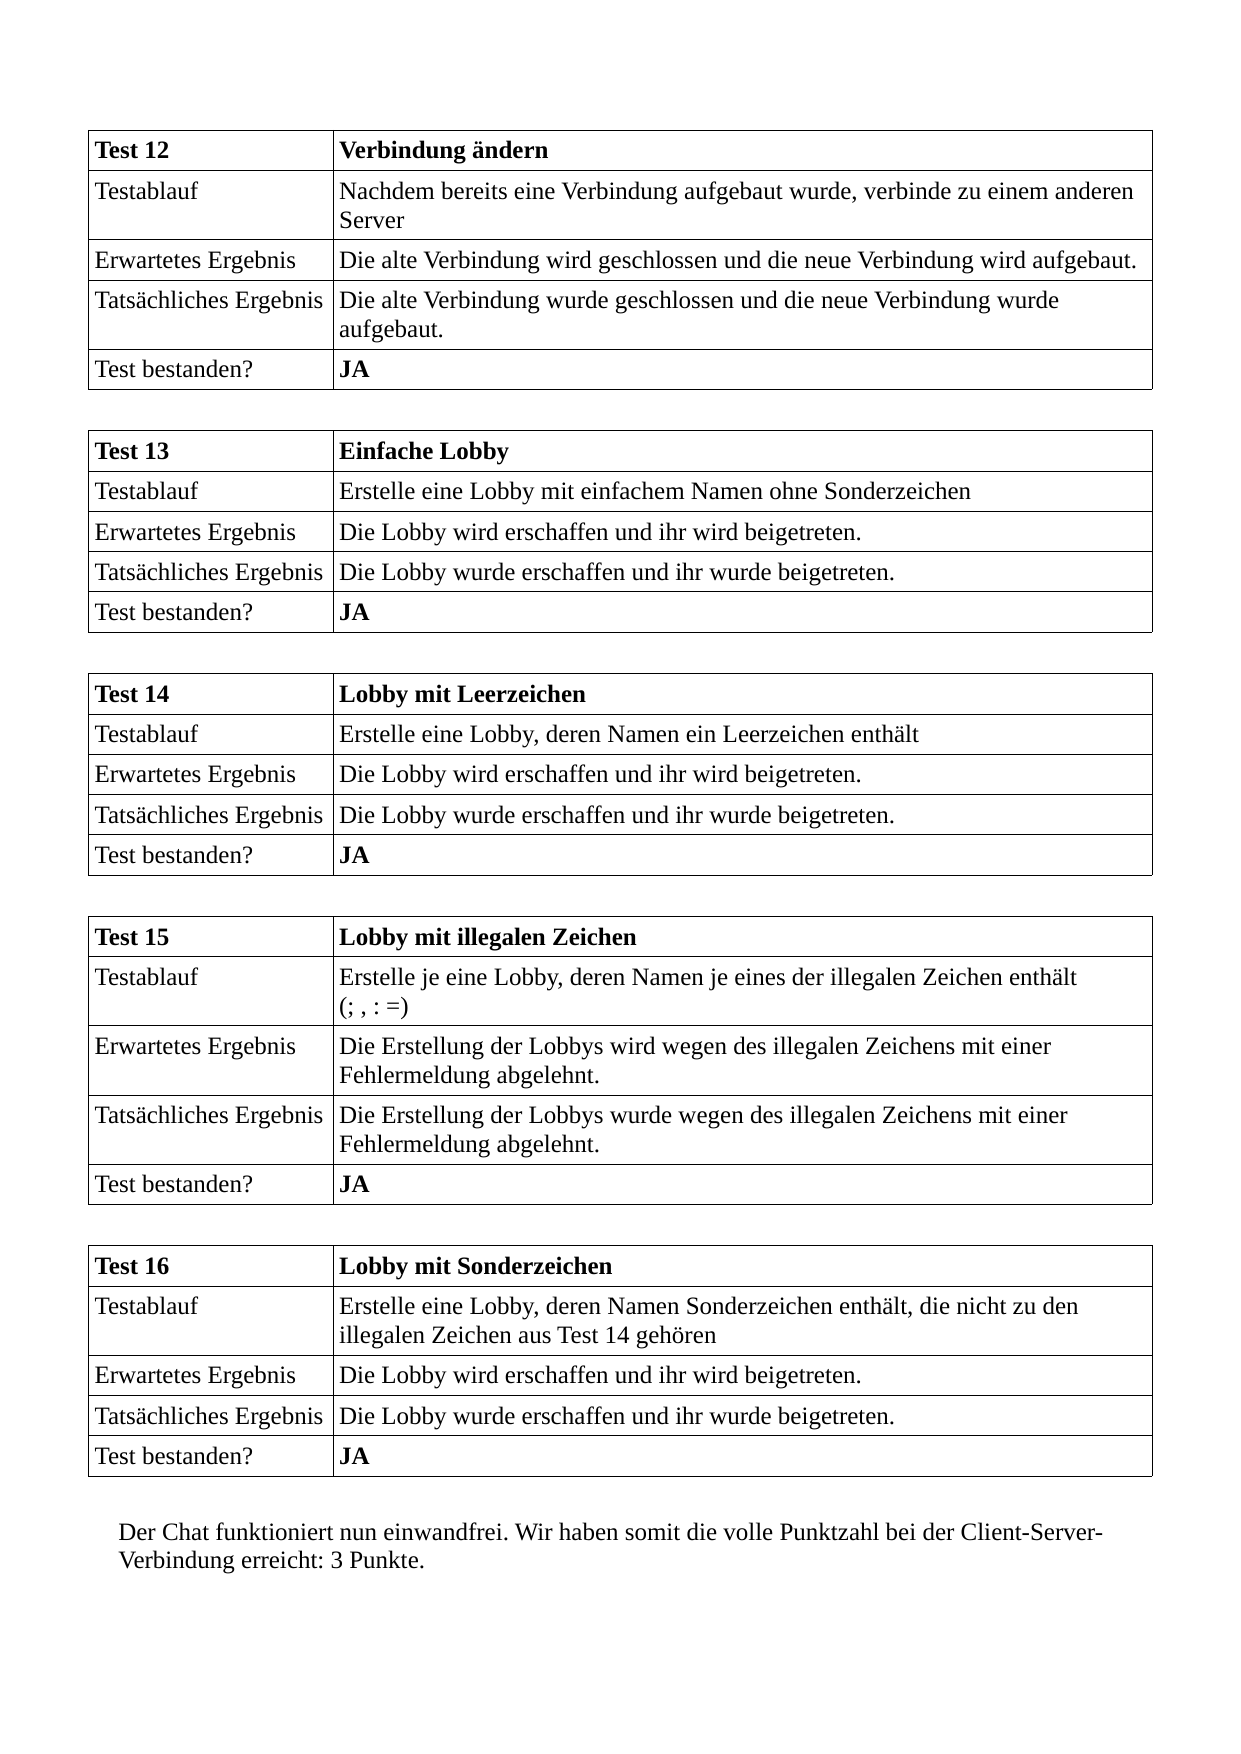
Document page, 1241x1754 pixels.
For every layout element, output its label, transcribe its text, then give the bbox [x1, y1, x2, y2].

table_header Lobby mit Leerzeichen [334, 674, 1152, 713]
table_cell Test bestanden? [89, 350, 333, 389]
table_cell Die Lobby wird erschaffen und ihr wird beigetreten. [334, 512, 1152, 551]
table_cell Testablauf [89, 957, 333, 1025]
table_cell Test bestanden? [89, 835, 333, 875]
table_cell Erwartetes Ergebnis [89, 240, 333, 279]
table_header Verbindung ändern [334, 131, 1152, 170]
table_cell Testablauf [89, 715, 333, 754]
table_cell Die Erstellung der Lobbys wird wegen des illegalen Zeichens mit einer Fehlermeldung abgelehnt. [334, 1026, 1152, 1094]
table_cell Erstelle je eine Lobby, deren Namen je eines der illegalen Zeichen enthält (; , : =) [334, 957, 1152, 1025]
table_cell JA [334, 835, 1152, 875]
table_cell Tatsächliches Ergebnis [89, 281, 333, 348]
table_cell Nachdem bereits eine Verbindung aufgebaut wurde, verbinde zu einem anderen Server [334, 171, 1152, 239]
text Der Chat funktioniert nun einwandfrei. Wir haben somit die volle Punktzahl bei der Client-Server-Verbindung erreicht: 3 Punkte. [118, 1517, 1152, 1574]
table_cell Tatsächliches Ergebnis [89, 1396, 333, 1435]
table_cell Die alte Verbindung wird geschlossen und die neue Verbindung wird aufgebaut. [334, 240, 1152, 279]
table_header Einfache Lobby [334, 431, 1152, 471]
table_cell Testablauf [89, 472, 333, 511]
table_cell Erwartetes Ergebnis [89, 512, 333, 551]
table_cell Erstelle eine Lobby, deren Namen Sonderzeichen enthält, die nicht zu den illegalen Zeichen aus Test 14 gehören [334, 1287, 1152, 1354]
table_header Test 16 [89, 1246, 333, 1286]
table_cell JA [334, 1165, 1152, 1204]
table_cell Tatsächliches Ergebnis [89, 795, 333, 834]
table_cell Test bestanden? [89, 1436, 333, 1476]
table_header Test 12 [89, 131, 333, 170]
table_cell Die Lobby wurde erschaffen und ihr wurde beigetreten. [334, 795, 1152, 834]
table_cell Die Lobby wurde erschaffen und ihr wurde beigetreten. [334, 1396, 1152, 1435]
table_cell Testablauf [89, 171, 333, 239]
table_cell Die Lobby wird erschaffen und ihr wird beigetreten. [334, 755, 1152, 794]
table_cell Test bestanden? [89, 1165, 333, 1204]
table_cell Tatsächliches Ergebnis [89, 552, 333, 591]
table_cell Erstelle eine Lobby mit einfachem Namen ohne Sonderzeichen [334, 472, 1152, 511]
table_cell Test bestanden? [89, 592, 333, 632]
table_cell Die Erstellung der Lobbys wurde wegen des illegalen Zeichens mit einer Fehlermeldung abgelehnt. [334, 1096, 1152, 1163]
table_cell Erwartetes Ergebnis [89, 1356, 333, 1395]
table_cell JA [334, 1436, 1152, 1476]
table_cell Tatsächliches Ergebnis [89, 1096, 333, 1163]
table_cell JA [334, 592, 1152, 632]
table_header Test 15 [89, 917, 333, 956]
table_cell Die Lobby wird erschaffen und ihr wird beigetreten. [334, 1356, 1152, 1395]
table_cell JA [334, 350, 1152, 389]
table_cell Testablauf [89, 1287, 333, 1354]
table_cell Die Lobby wurde erschaffen und ihr wurde beigetreten. [334, 552, 1152, 591]
table_cell Die alte Verbindung wurde geschlossen und die neue Verbindung wurde aufgebaut. [334, 281, 1152, 348]
table_header Test 13 [89, 431, 333, 471]
table_cell Erstelle eine Lobby, deren Namen ein Leerzeichen enthält [334, 715, 1152, 754]
table_cell Erwartetes Ergebnis [89, 1026, 333, 1094]
table_header Test 14 [89, 674, 333, 713]
table_header Lobby mit illegalen Zeichen [334, 917, 1152, 956]
table_header Lobby mit Sonderzeichen [334, 1246, 1152, 1286]
table_cell Erwartetes Ergebnis [89, 755, 333, 794]
